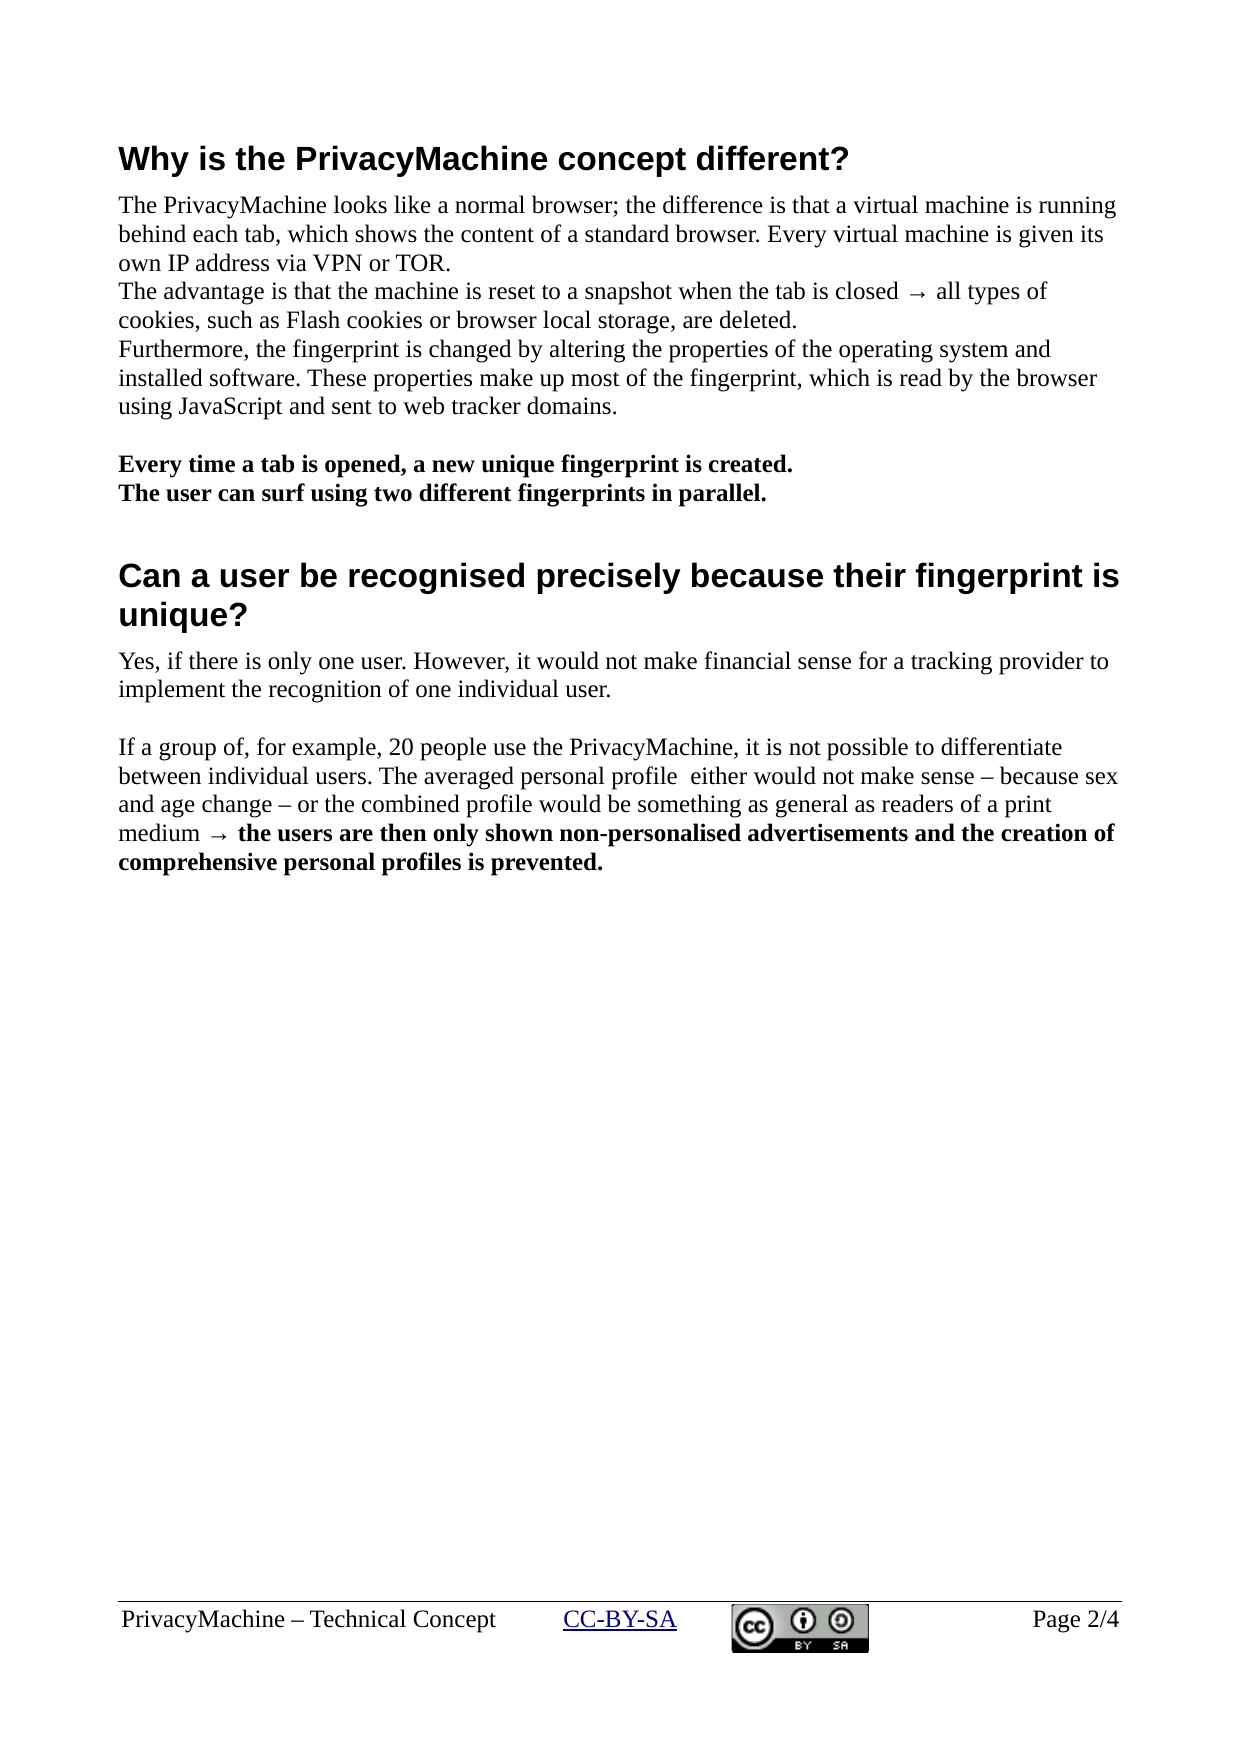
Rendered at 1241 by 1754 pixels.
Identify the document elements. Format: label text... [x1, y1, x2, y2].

text The user can surf using two different fingerprints in parallel. [118, 478, 1122, 506]
picture [731, 1604, 869, 1653]
text If a group of, for example, 20 people use the PrivacyMachine, it is not possible to differentiate between individual users. The averaged personal profile either would not make sense – because sex and age change – or the combined profile would be something as general as readers of a print medium → the users are then only shown non-personalised advertisements and the creation of comprehensive personal profiles is prevented. [118, 732, 1122, 876]
subtitle Why is the PrivacyMachine concept different? [118, 139, 1122, 178]
text Every time a tab is opened, a new unique fingerprint is created. [118, 449, 1122, 478]
text The advantage is that the machine is reset to a snapshot when the tab is closed → all types of cookies, such as Flash cookies or browser local storage, are deleted. [118, 276, 1122, 334]
text Yes, if there is only one user. However, it would not make financial sense for a tracking provider to implement the recognition of one individual user. [118, 646, 1122, 703]
subtitle Can a user be recognised precisely because their fingerprint is unique? [118, 556, 1122, 633]
text The PrivacyMachine looks like a normal browser; the difference is that a virtual machine is running behind each tab, which shows the content of a standard browser. Every virtual machine is given its own IP address via VPN or TOR. [118, 190, 1122, 276]
text Furthermore, the fingerprint is changed by altering the properties of the operating system and installed software. These properties make up most of the fingerprint, which is read by the browser using JavaScript and sent to web tracker domains. [118, 334, 1122, 420]
